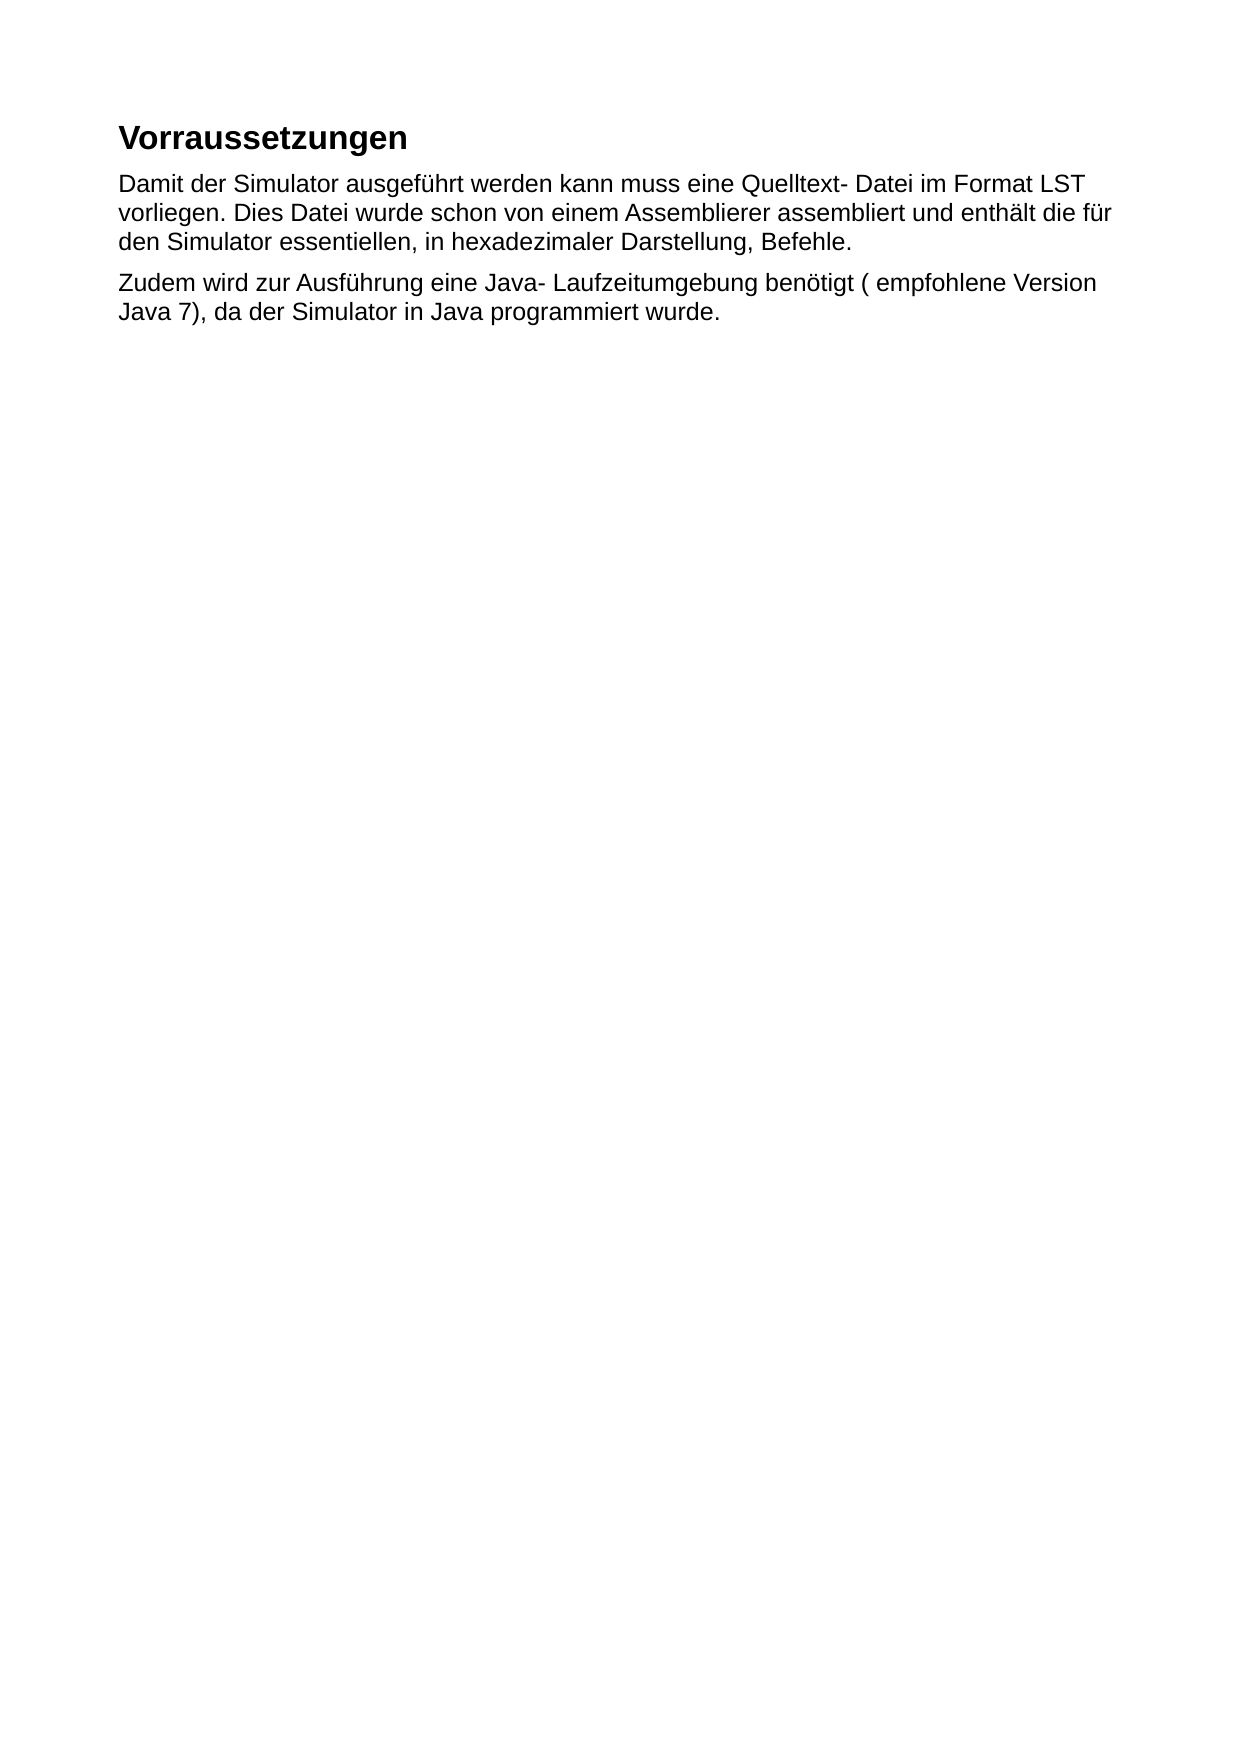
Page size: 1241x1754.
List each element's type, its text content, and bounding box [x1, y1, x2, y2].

text Zudem wird zur Ausführung eine Java- Laufzeitumgebung benötigt ( empfohlene Version Java 7), da der Simulator in Java programmiert wurde. [118, 268, 1122, 326]
text Damit der Simulator ausgeführt werden kann muss eine Quelltext- Datei im Format LST vorliegen. Dies Datei wurde schon von einem Assemblierer assembliert und enthält die für den Simulator essentiellen, in hexadezimaler Darstellung, Befehle. [118, 169, 1122, 256]
subtitle Vorraussetzungen [118, 118, 1122, 157]
